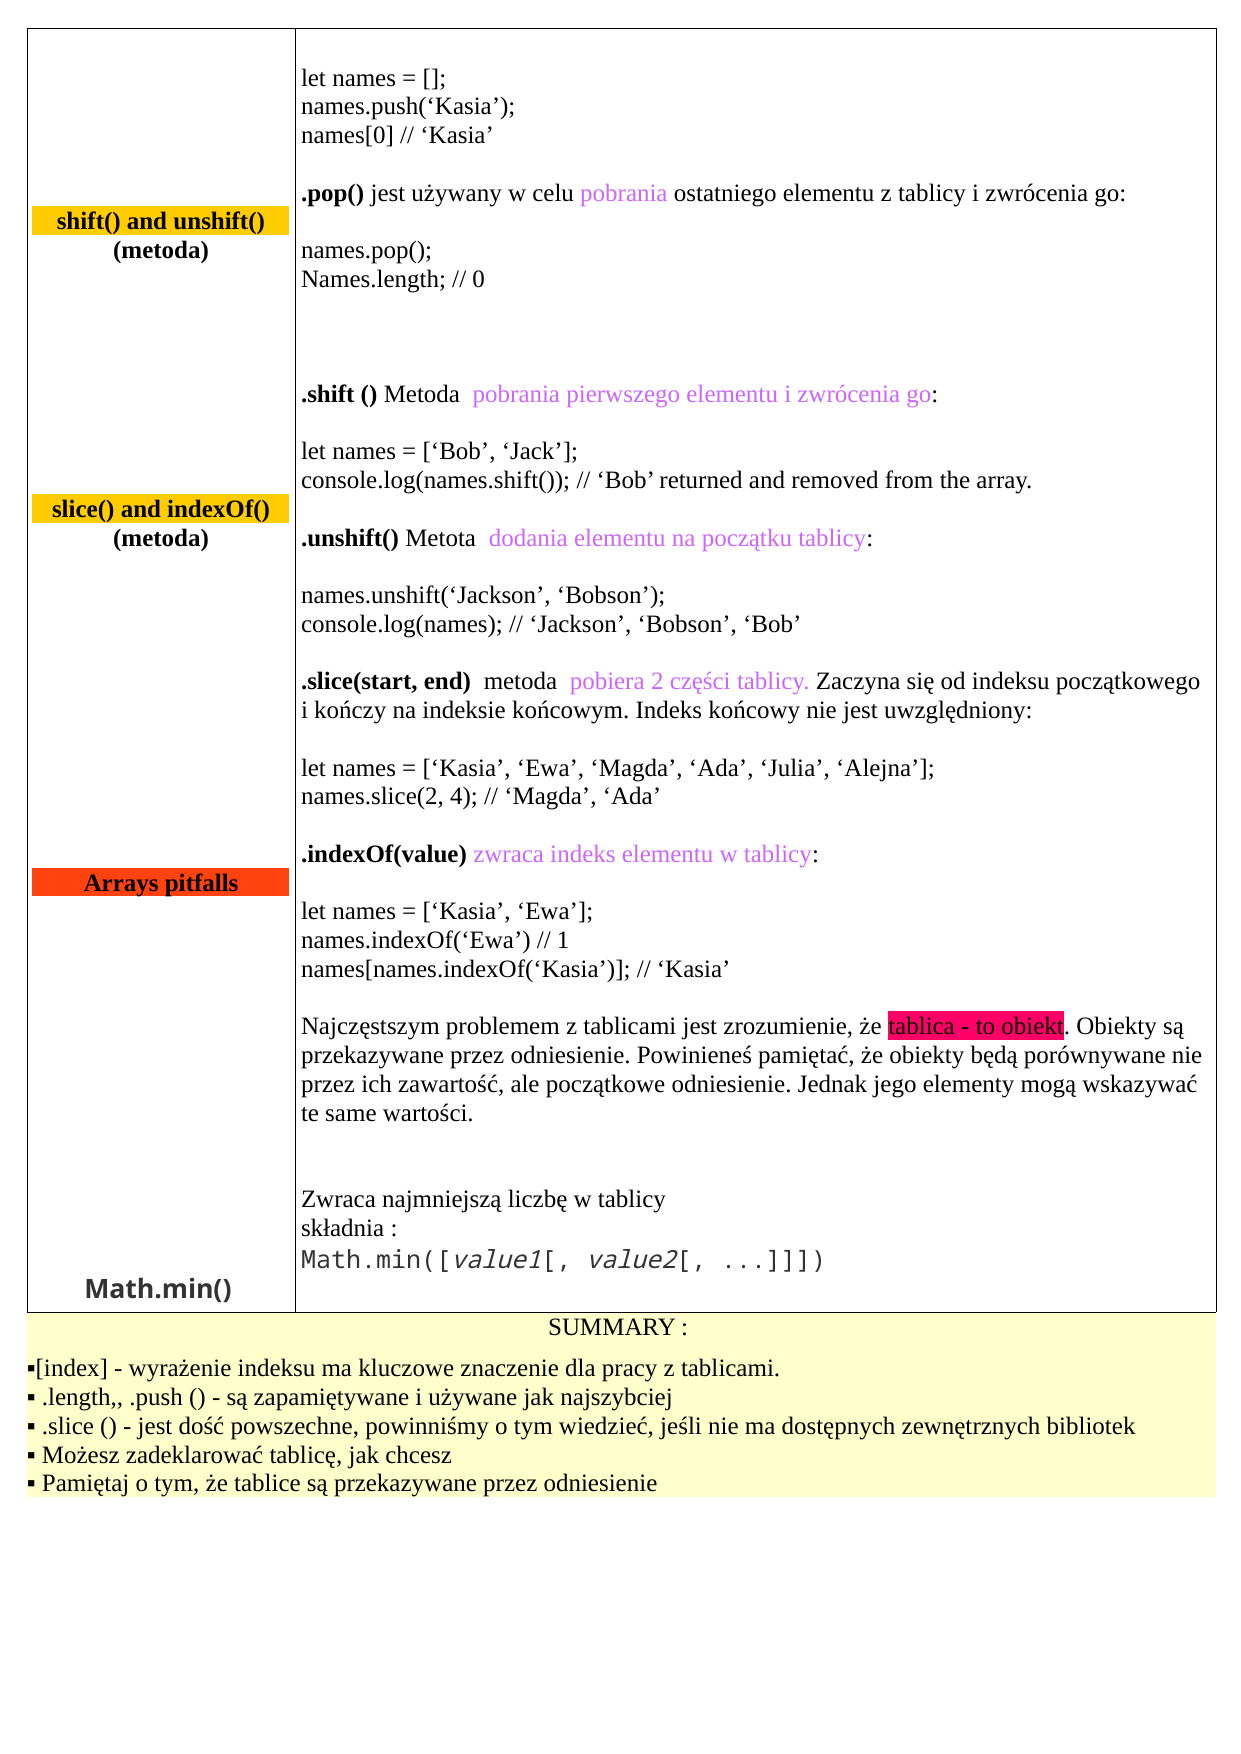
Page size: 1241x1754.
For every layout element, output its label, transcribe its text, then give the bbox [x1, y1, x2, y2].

text ▪[index] - wyrażenie indeksu ma kluczowe znaczenie dla pracy z tablicami. [27, 1353, 1216, 1382]
table_header let names = []; names.push(‘Kasia’); names[0] // ‘Kasia’ .pop() jest używany w celu pobrania ostatniego elementu z tablicy i zwrócenia go: names.pop(); Names.length; // 0 .shift () Metoda pobrania pierwszego elementu i zwrócenia go: let names = [‘Bob’, ‘Jack’]; console.log(names.shift()); // ‘Bob’ returned and removed from the array. .unshift() Metota dodania elementu na początku tablicy: names.unshift(‘Jackson’, ‘Bobson’); console.log(names); // ‘Jackson’, ‘Bobson’, ‘Bob’ .slice(start, end) metoda pobiera 2 części tablicy. Zaczyna się od indeksu początkowego i kończy na indeksie końcowym. Indeks końcowy nie jest uwzględniony: let names = [‘Kasia’, ‘Ewa’, ‘Magda’, ‘Ada’, ‘Julia’, ‘Alejna’]; names.slice(2, 4); // ‘Magda’, ‘Ada’ .indexOf(value) zwraca indeks elementu w tablicy: let names = [‘Kasia’, ‘Ewa’]; names.indexOf(‘Ewa’) // 1 names[names.indexOf(‘Kasia’)]; // ‘Kasia’ Najczęstszym problemem z tablicami jest zrozumienie, że tablica - to obiekt. Obiekty są przekazywane przez odniesienie. Powinieneś pamiętać, że obiekty będą porównywane nie przez ich zawartość, ale początkowe odniesienie. Jednak jego elementy mogą wskazywać te same wartości. Zwraca najmniejszą liczbę w tablicy składnia : Math.min([value1[, value2[, ...]]]) [296, 29, 1216, 1312]
text ▪ .length,, .push () - są zapamiętywane i używane jak najszybciej [27, 1382, 1216, 1411]
text SUMMARY : [27, 1313, 1216, 1341]
text ▪ .slice () - jest dość powszechne, powinniśmy o tym wiedzieć, jeśli nie ma dostępnych zewnętrznych bibliotek [27, 1411, 1216, 1440]
text ▪ Pamiętaj o tym, że tablice są przekazywane przez odniesienie [27, 1468, 1216, 1497]
text ▪ Możesz zadeklarować tablicę, jak chcesz [27, 1440, 1216, 1468]
table_header shift() and unshift() (metoda) slice() and indexOf() (metoda) Arrays pitfalls Math.min() [28, 29, 295, 1312]
